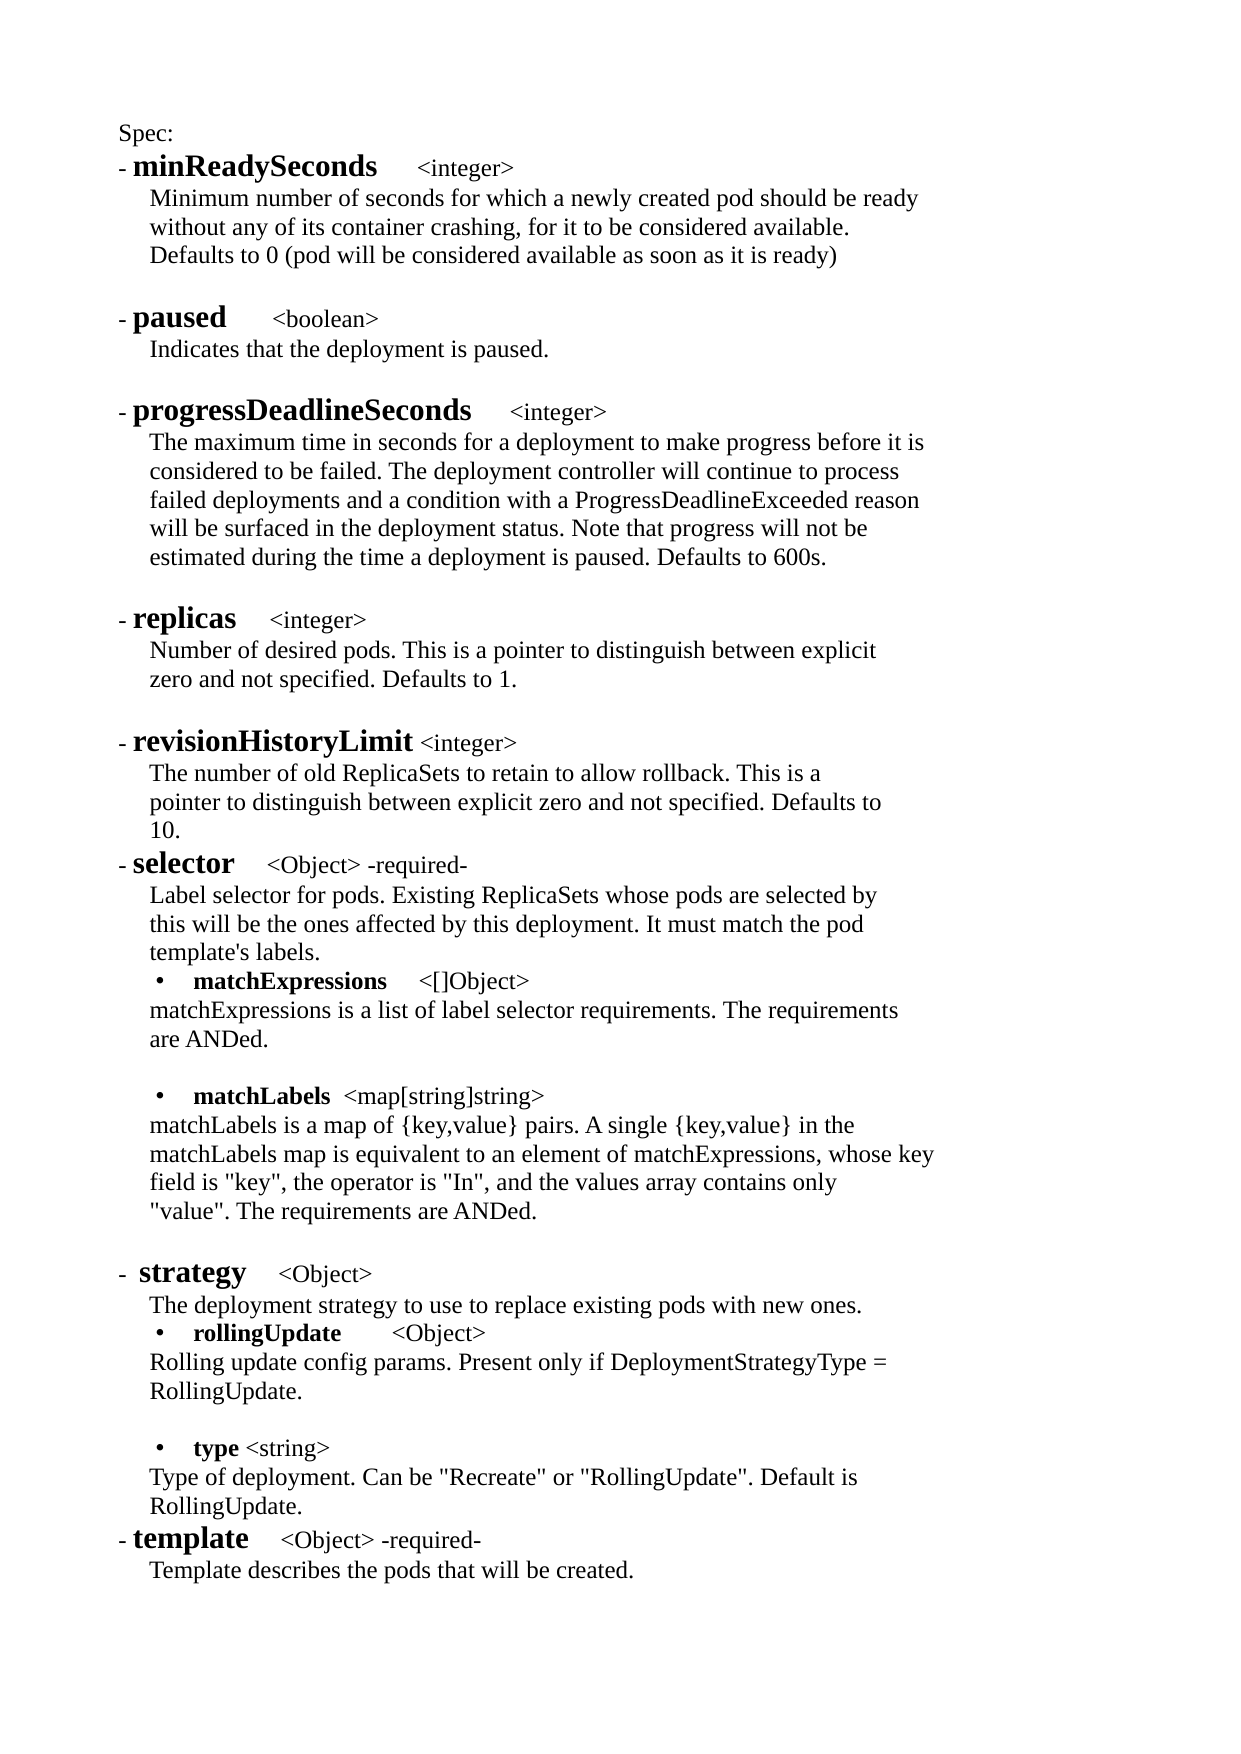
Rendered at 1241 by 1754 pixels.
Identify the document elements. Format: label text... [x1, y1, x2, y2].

text considered to be failed. The deployment controller will continue to process [118, 456, 1122, 485]
text will be surfaced in the deployment status. Note that progress will not be [118, 513, 1122, 542]
text RollingUpdate. [118, 1491, 1122, 1520]
text pointer to distinguish between explicit zero and not specified. Defaults to [118, 787, 1122, 815]
text The number of old ReplicaSets to retain to allow rollback. This is a [118, 758, 1122, 787]
list rollingUpdate <Object> [156, 1318, 1122, 1347]
list matchLabels <map[string]string> [156, 1081, 1122, 1110]
text - revisionHistoryLimit <integer> [118, 722, 1122, 758]
text matchLabels is a map of {key,value} pairs. A single {key,value} in the [118, 1110, 1122, 1139]
text Minimum number of seconds for which a newly created pod should be ready [118, 183, 1122, 212]
text 10. [118, 815, 1122, 844]
text this will be the ones affected by this deployment. It must match the pod [118, 909, 1122, 937]
list matchExpressions <[]Object> [156, 966, 1122, 995]
text failed deployments and a condition with a ProgressDeadlineExceeded reason [118, 485, 1122, 513]
list type <string> [156, 1433, 1122, 1462]
text matchExpressions is a list of label selector requirements. The requirements [118, 995, 1122, 1024]
text - replicas <integer> [118, 600, 1122, 636]
text Type of deployment. Can be "Recreate" or "RollingUpdate". Default is [118, 1462, 1122, 1491]
text - progressDeadlineSeconds <integer> [118, 391, 1122, 427]
text Indicates that the deployment is paused. [118, 334, 1122, 362]
text estimated during the time a deployment is paused. Defaults to 600s. [118, 542, 1122, 571]
text - paused <boolean> [118, 298, 1122, 334]
text Rolling update config params. Present only if DeploymentStrategyType = [118, 1347, 1122, 1376]
text Defaults to 0 (pod will be considered available as soon as it is ready) [118, 240, 1122, 269]
text template's labels. [118, 937, 1122, 966]
text Label selector for pods. Existing ReplicaSets whose pods are selected by [118, 880, 1122, 909]
text - selector <Object> -required- [118, 844, 1122, 880]
text - template <Object> -required- [118, 1520, 1122, 1556]
text without any of its container crashing, for it to be considered available. [118, 212, 1122, 240]
text "value". The requirements are ANDed. [118, 1196, 1122, 1225]
text The deployment strategy to use to replace existing pods with new ones. [118, 1290, 1122, 1318]
text - strategy <Object> [118, 1254, 1122, 1290]
text Template describes the pods that will be created. [118, 1556, 1122, 1584]
text - minReadySeconds <integer> [118, 147, 1122, 183]
text The maximum time in seconds for a deployment to make progress before it is [118, 427, 1122, 456]
text RollingUpdate. [118, 1376, 1122, 1405]
text Number of desired pods. This is a pointer to distinguish between explicit [118, 636, 1122, 664]
text field is "key", the operator is "In", and the values array contains only [118, 1167, 1122, 1196]
text matchLabels map is equivalent to an element of matchExpressions, whose key [118, 1139, 1122, 1167]
text Spec: [118, 118, 1122, 147]
text are ANDed. [118, 1024, 1122, 1052]
text zero and not specified. Defaults to 1. [118, 664, 1122, 693]
